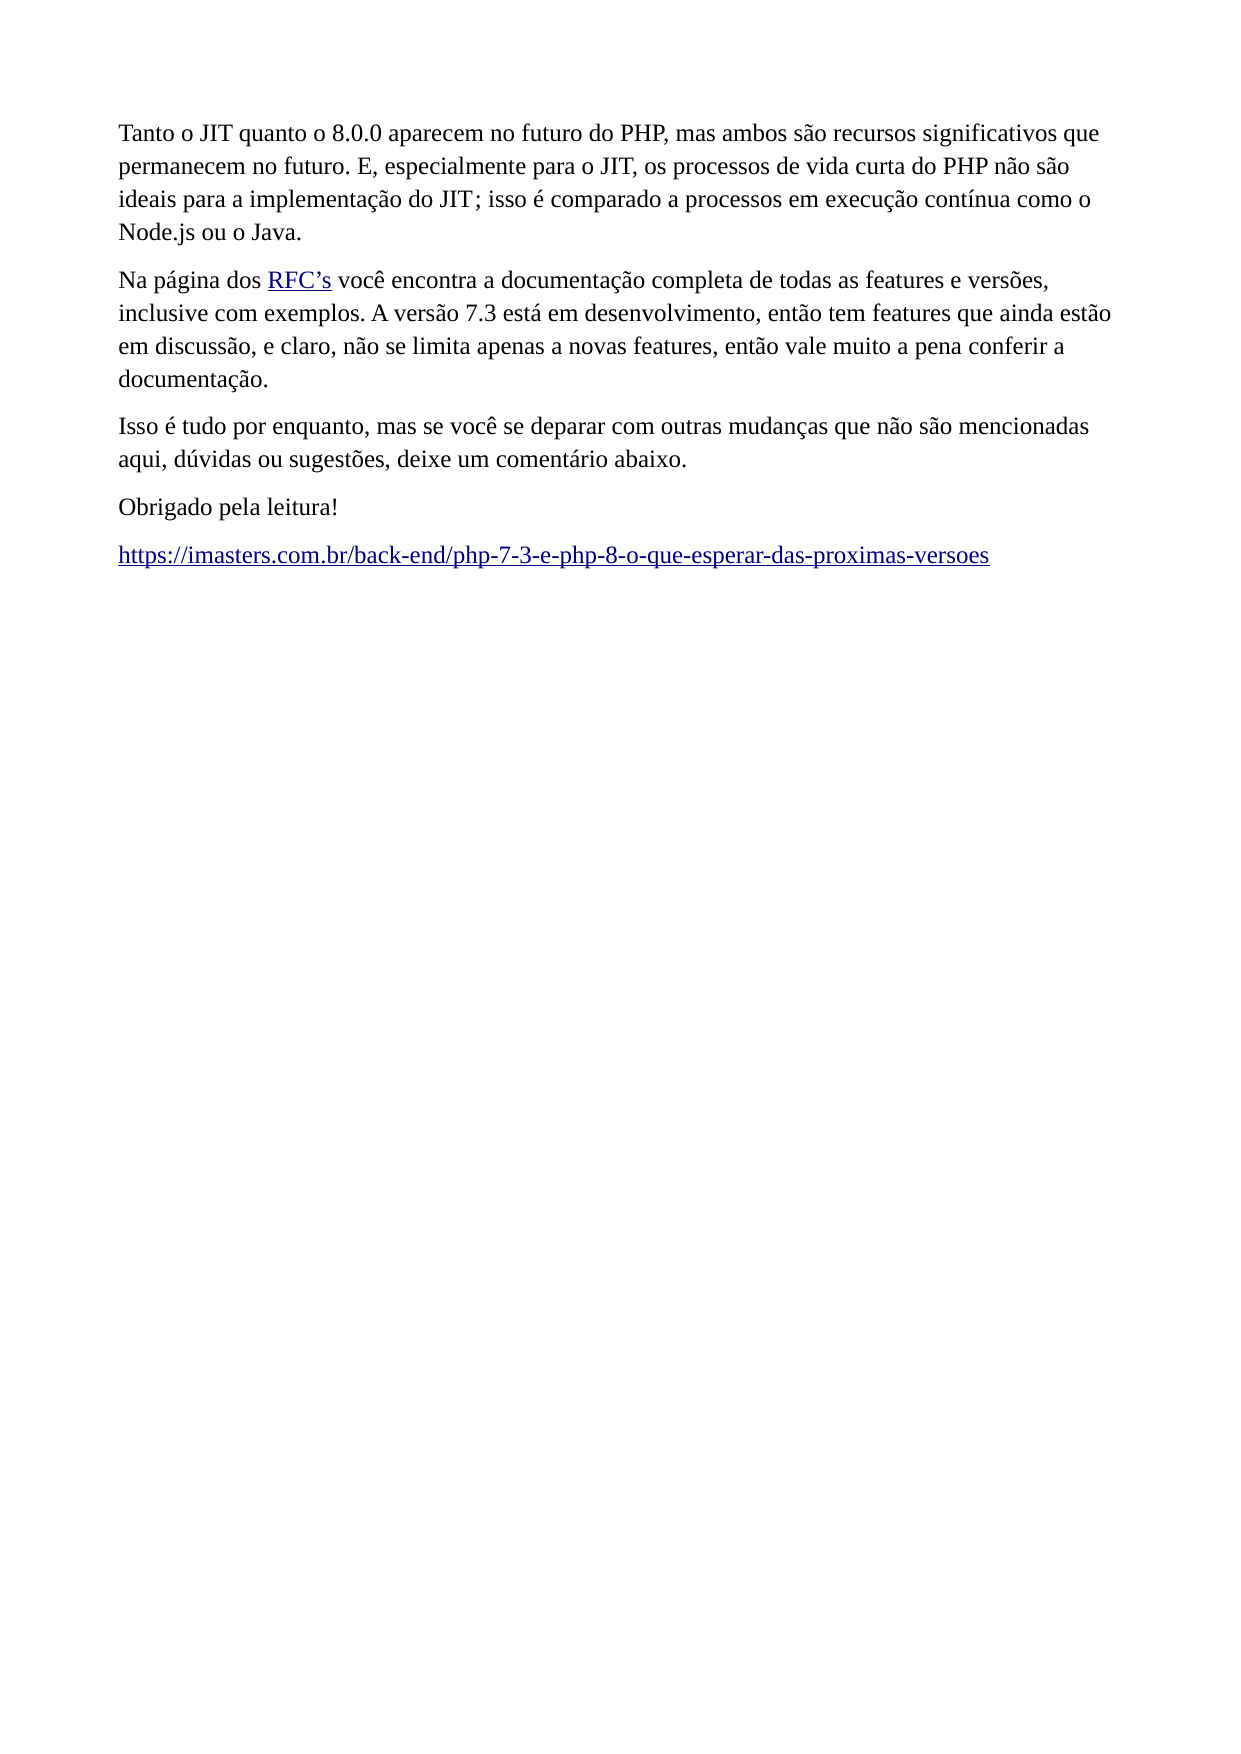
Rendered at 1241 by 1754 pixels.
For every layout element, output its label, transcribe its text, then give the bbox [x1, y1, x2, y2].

text Obrigado pela leitura! [118, 492, 1122, 521]
text Na página dos RFC’s você encontra a documentação completa de todas as features e versões, inclusive com exemplos. A versão 7.3 está em desenvolvimento, então tem features que ainda estão em discussão, e claro, não se limita apenas a novas features, então vale muito a pena conferir a documentação. [118, 265, 1122, 393]
text Isso é tudo por enquanto, mas se você se deparar com outras mudanças que não são mencionadas aqui, dúvidas ou sugestões, deixe um comentário abaixo. [118, 411, 1122, 473]
text https://imasters.com.br/back-end/php-7-3-e-php-8-o-que-esperar-das-proximas-versoes [118, 540, 1122, 568]
text Tanto o JIT quanto o 8.0.0 aparecem no futuro do PHP, mas ambos são recursos significativos que permanecem no futuro. E, especialmente para o JIT, os processos de vida curta do PHP não são ideais para a implementação do JIT ; isso é comparado a processos em execução contínua como o Node.js ou o Java. [118, 118, 1122, 246]
